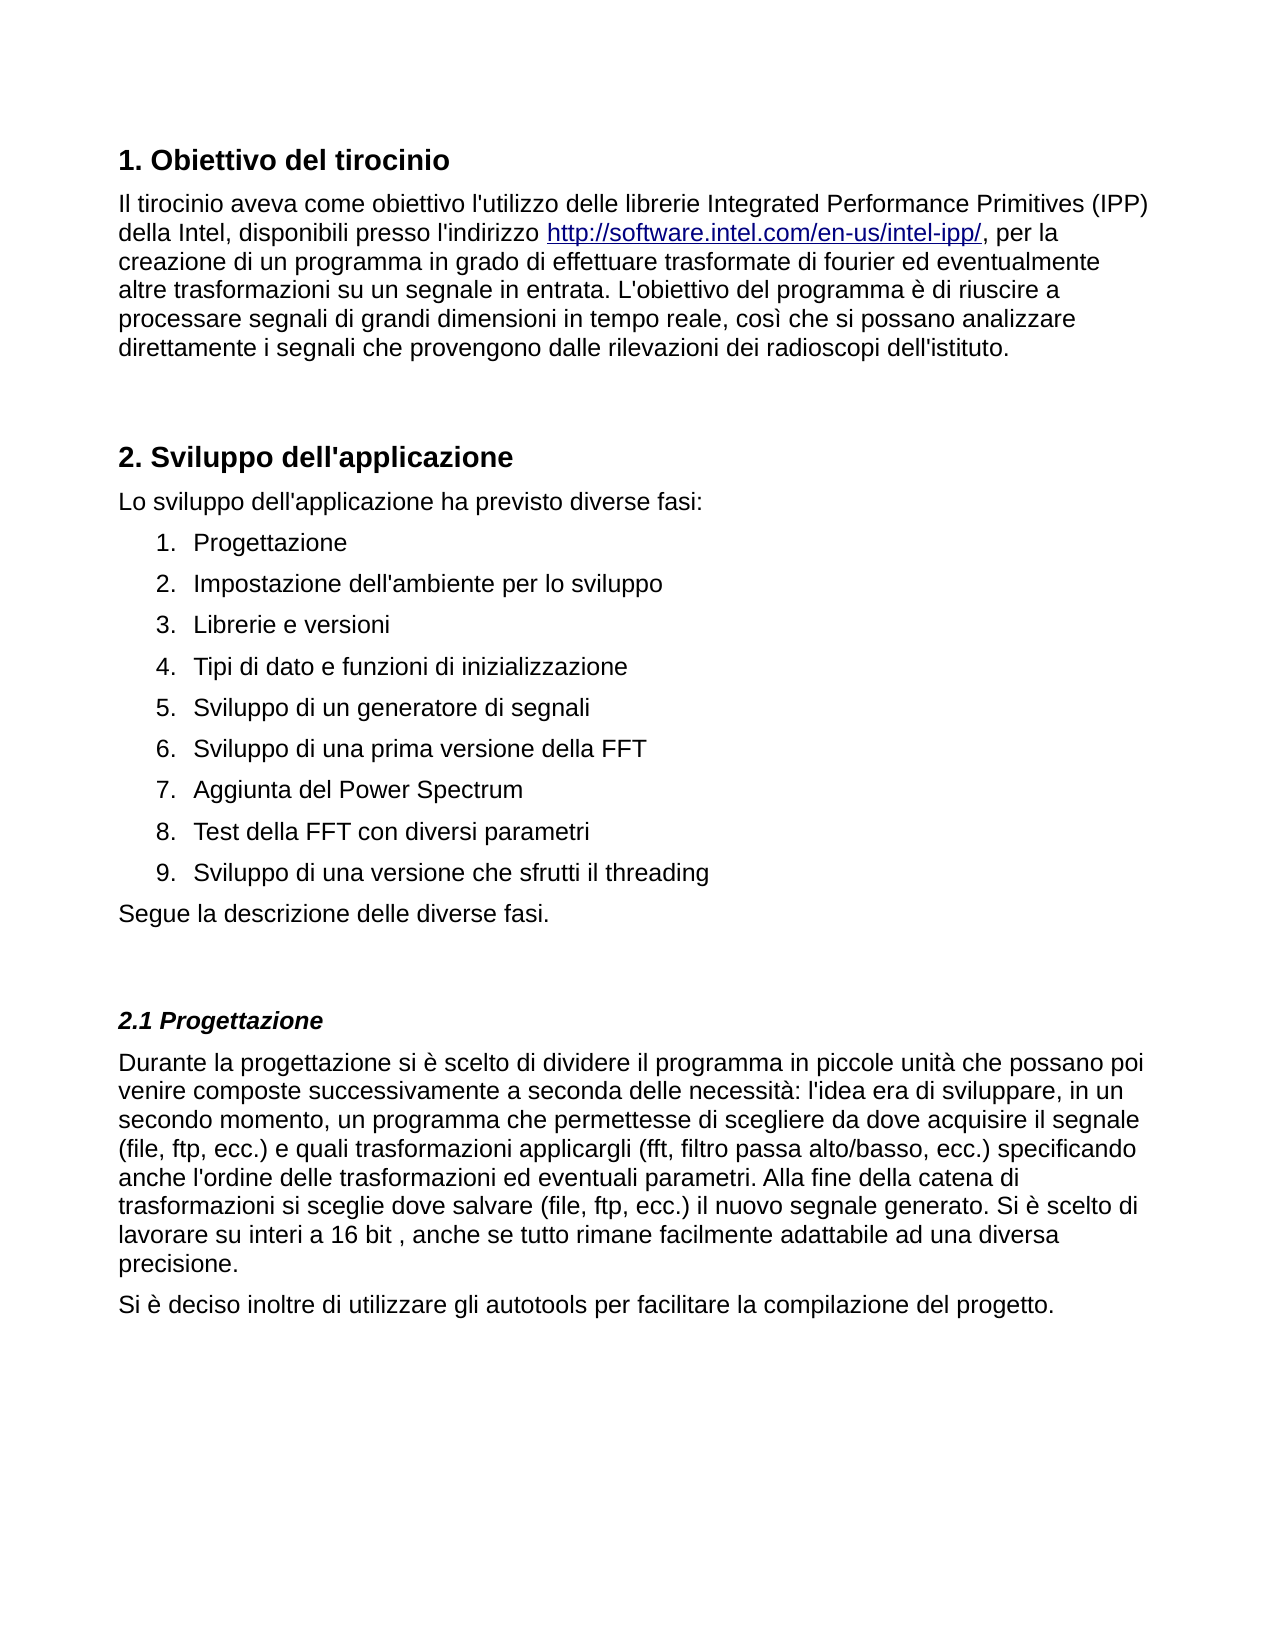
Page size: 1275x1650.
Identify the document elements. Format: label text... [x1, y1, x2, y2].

list Aggiunta del Power Spectrum [156, 775, 1157, 804]
text Lo sviluppo dell'applicazione ha previsto diverse fasi: [118, 486, 1157, 515]
text Si è deciso inoltre di utilizzare gli autotools per facilitare la compilazione del progetto. [118, 1290, 1157, 1319]
list Sviluppo di una versione che sfrutti il threading [156, 858, 1157, 886]
text Il tirocinio aveva come obiettivo l'utilizzo delle librerie Integrated Performance Primitives (IPP) della Intel, disponibili presso l'indirizzo http://software.intel.com/en-us/intel-ipp/, per la creazione di un programma in grado di effettuare trasformate di fourier ed eventualmente altre trasformazioni su un segnale in entrata. L'obiettivo del programma è di riuscire a processare segnali di grandi dimensioni in tempo reale, così che si possano analizzare direttamente i segnali che provengono dalle rilevazioni dei radioscopi dell'istituto. [118, 189, 1157, 362]
subtitle 2.1 Progettazione [118, 1006, 1157, 1035]
list Impostazione dell'ambiente per lo sviluppo [156, 569, 1157, 598]
list Sviluppo di una prima versione della FFT [156, 734, 1157, 763]
subtitle 1. Obiettivo del tirocinio [118, 143, 1157, 177]
list Tipi di dato e funzioni di inizializzazione [156, 651, 1157, 680]
list Progettazione [156, 528, 1157, 556]
list Test della FFT con diversi parametri [156, 816, 1157, 845]
list Sviluppo di un generatore di segnali [156, 693, 1157, 721]
subtitle 2. Sviluppo dell'applicazione [118, 440, 1157, 474]
text Segue la descrizione delle diverse fasi. [118, 899, 1157, 928]
text Durante la progettazione si è scelto di dividere il programma in piccole unità che possano poi venire composte successivamente a seconda delle necessità: l'idea era di sviluppare, in un secondo momento, un programma che permettesse di scegliere da dove acquisire il segnale (file, ftp, ecc.) e quali trasformazioni applicargli (fft, filtro passa alto/basso, ecc.) specificando anche l'ordine delle trasformazioni ed eventuali parametri. Alla fine della catena di trasformazioni si sceglie dove salvare (file, ftp, ecc.) il nuovo segnale generato. Si è scelto di lavorare su interi a 16 bit , anche se tutto rimane facilmente adattabile ad una diversa precisione. [118, 1047, 1157, 1277]
list Librerie e versioni [156, 610, 1157, 639]
